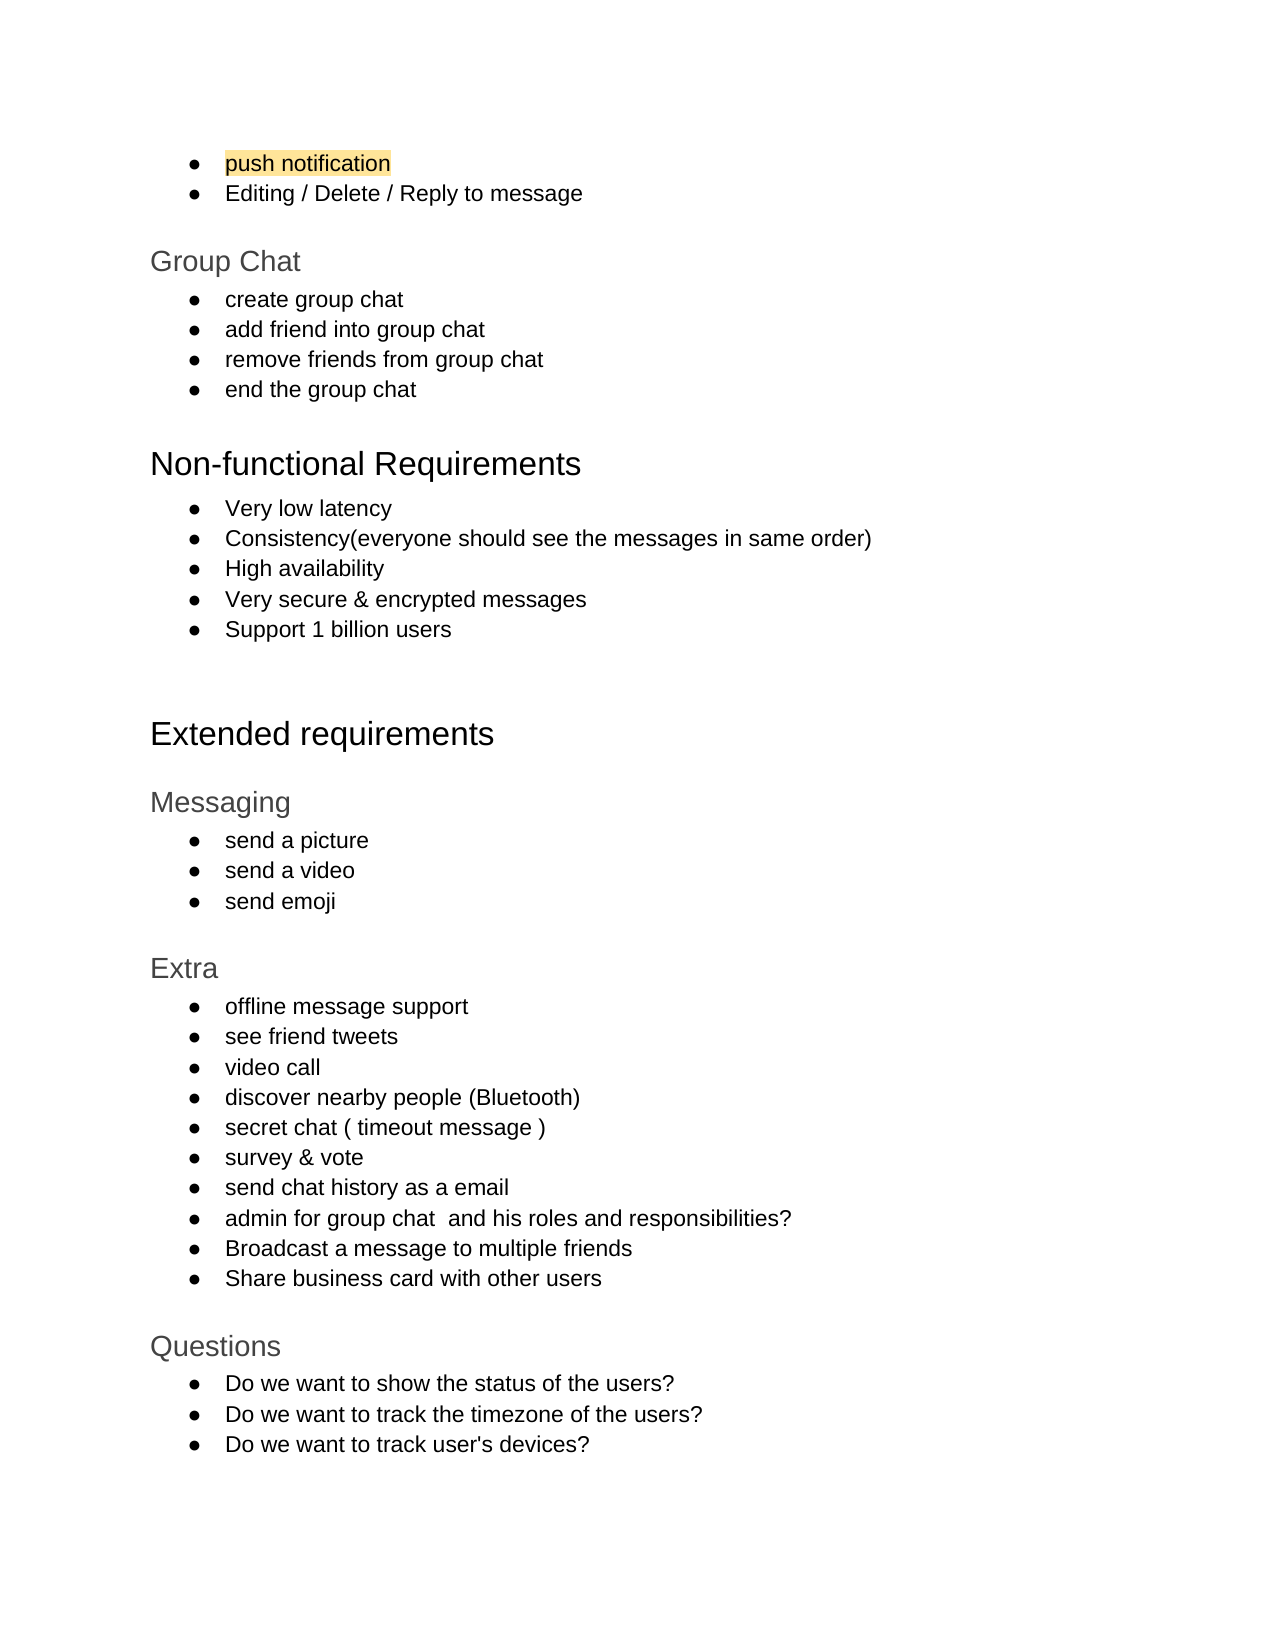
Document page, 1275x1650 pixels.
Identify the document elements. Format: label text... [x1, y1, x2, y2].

list High availability [187, 555, 1125, 582]
list Very secure & encrypted messages [187, 586, 1125, 612]
list Editing / Delete / Reply to message [187, 180, 1125, 207]
list admin for group chat and his roles and responsibilities? [187, 1204, 1125, 1231]
list remove friends from group chat [187, 346, 1125, 372]
list create group chat [187, 286, 1125, 312]
list Support 1 billion users [187, 616, 1125, 642]
list Consistency(everyone should see the messages in same order) [187, 525, 1125, 551]
list send a video [187, 857, 1125, 884]
list Do we want to show the status of the users? [187, 1370, 1125, 1397]
list Do we want to track the timezone of the users? [187, 1401, 1125, 1427]
list push notification [187, 150, 1125, 176]
subtitle Group Chat [150, 244, 1125, 277]
list send emoji [187, 888, 1125, 914]
list send a picture [187, 827, 1125, 854]
list Do we want to track user's devices? [187, 1431, 1125, 1457]
subtitle Messaging [150, 785, 1125, 819]
list send chat history as a email [187, 1174, 1125, 1201]
subtitle Questions [150, 1328, 1125, 1362]
list see friend tweets [187, 1023, 1125, 1050]
list offline message support [187, 993, 1125, 1019]
subtitle Non-functional Requirements [150, 444, 1125, 482]
list survey & vote [187, 1144, 1125, 1171]
subtitle Extra [150, 951, 1125, 985]
list Broadcast a message to multiple friends [187, 1235, 1125, 1261]
list secret chat ( timeout message ) [187, 1114, 1125, 1140]
list Very low latency [187, 495, 1125, 521]
list discover nearby people (Bluetooth) [187, 1084, 1125, 1110]
list video call [187, 1053, 1125, 1080]
subtitle Extended requirements [150, 714, 1125, 752]
list Share business card with other users [187, 1265, 1125, 1291]
list end the group chat [187, 376, 1125, 403]
list add friend into group chat [187, 316, 1125, 342]
